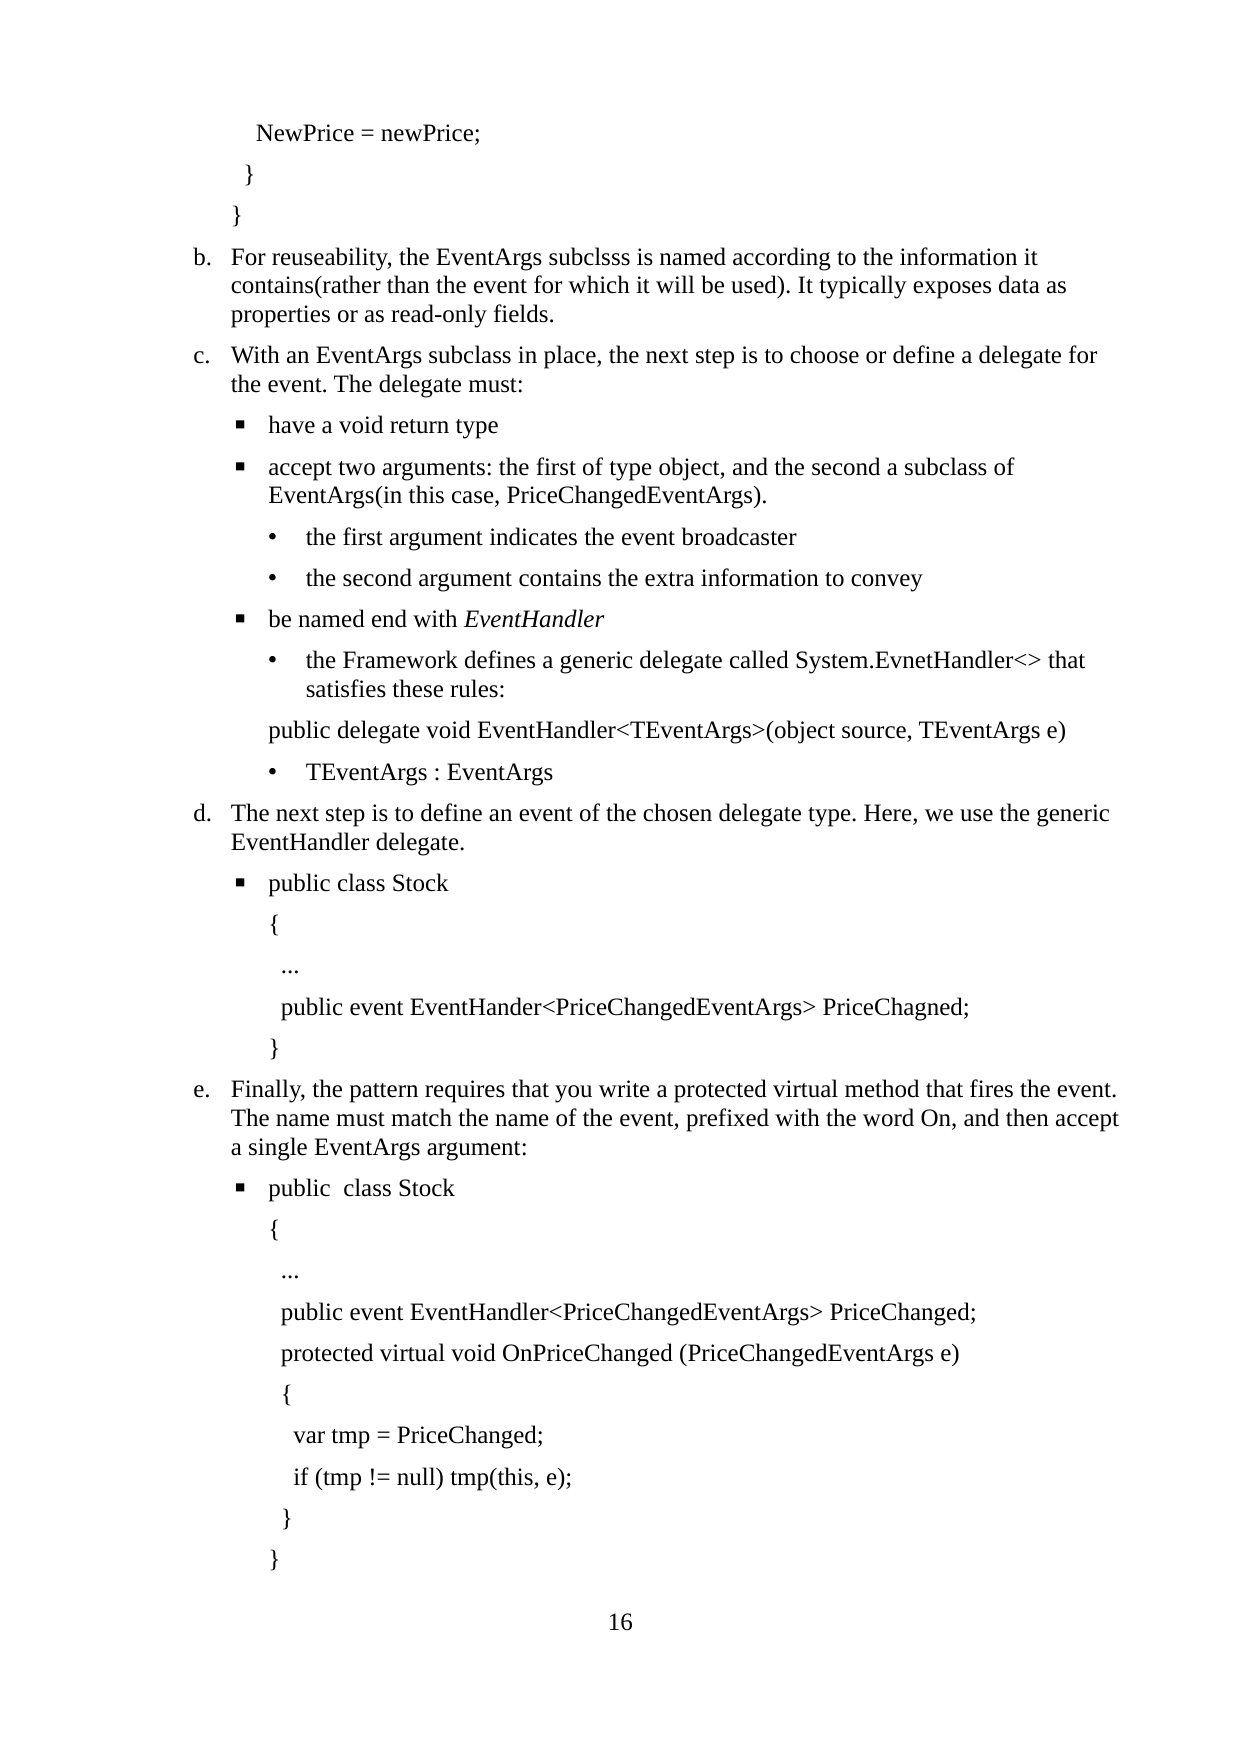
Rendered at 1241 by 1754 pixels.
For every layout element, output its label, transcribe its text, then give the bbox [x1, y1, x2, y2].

list } [193, 201, 1122, 229]
list if (tmp != null) tmp(this, e); [231, 1462, 1122, 1491]
list { [231, 909, 1122, 938]
list be named end with EventHandler [231, 604, 1122, 633]
list } [231, 1544, 1122, 1573]
list public event EventHander<PriceChangedEventArgs> PriceChagned; [231, 992, 1122, 1021]
list the second argument contains the extra information to convey [268, 563, 1122, 592]
list the first argument indicates the event broadcaster [268, 522, 1122, 551]
list With an EventArgs subclass in place, the next step is to choose or define a delegate for the event. The delegate must: [193, 341, 1122, 398]
list { [231, 1214, 1122, 1243]
list { [231, 1379, 1122, 1408]
list accept two arguments: the first of type object, and the second a subclass of EventArgs(in this case, PriceChangedEventArgs). [231, 452, 1122, 509]
list var tmp = PriceChanged; [231, 1421, 1122, 1449]
list public delegate void EventHandler<TEventArgs>(object source, TEventArgs e) [231, 716, 1122, 744]
list } [193, 159, 1122, 188]
list TEventArgs : EventArgs [268, 757, 1122, 786]
list The next step is to define an event of the chosen delegate type. Here, we use the generic EventHandler delegate. [193, 798, 1122, 856]
list } [231, 1503, 1122, 1532]
list public class Stock [231, 1173, 1122, 1202]
list have a void return type [231, 411, 1122, 439]
list ... [231, 951, 1122, 979]
list public event EventHandler<PriceChangedEventArgs> PriceChanged; [231, 1297, 1122, 1326]
list protected virtual void OnPriceChanged (PriceChangedEventArgs e) [231, 1338, 1122, 1367]
list Finally, the pattern requires that you write a protected virtual method that fires the event. The name must match the name of the event, prefixed with the word On, and then accept a single EventArgs argument: [193, 1074, 1122, 1161]
list NewPrice = newPrice; [193, 118, 1122, 147]
list } [231, 1033, 1122, 1062]
list public class Stock [231, 868, 1122, 897]
list the Framework defines a generic delegate called System.EvnetHandler<> that satisfies these rules: [268, 646, 1122, 703]
list For reuseability, the EventArgs subclsss is named according to the information it contains(rather than the event for which it will be used). It typically exposes data as properties or as read-only fields. [193, 242, 1122, 328]
list ... [231, 1256, 1122, 1284]
